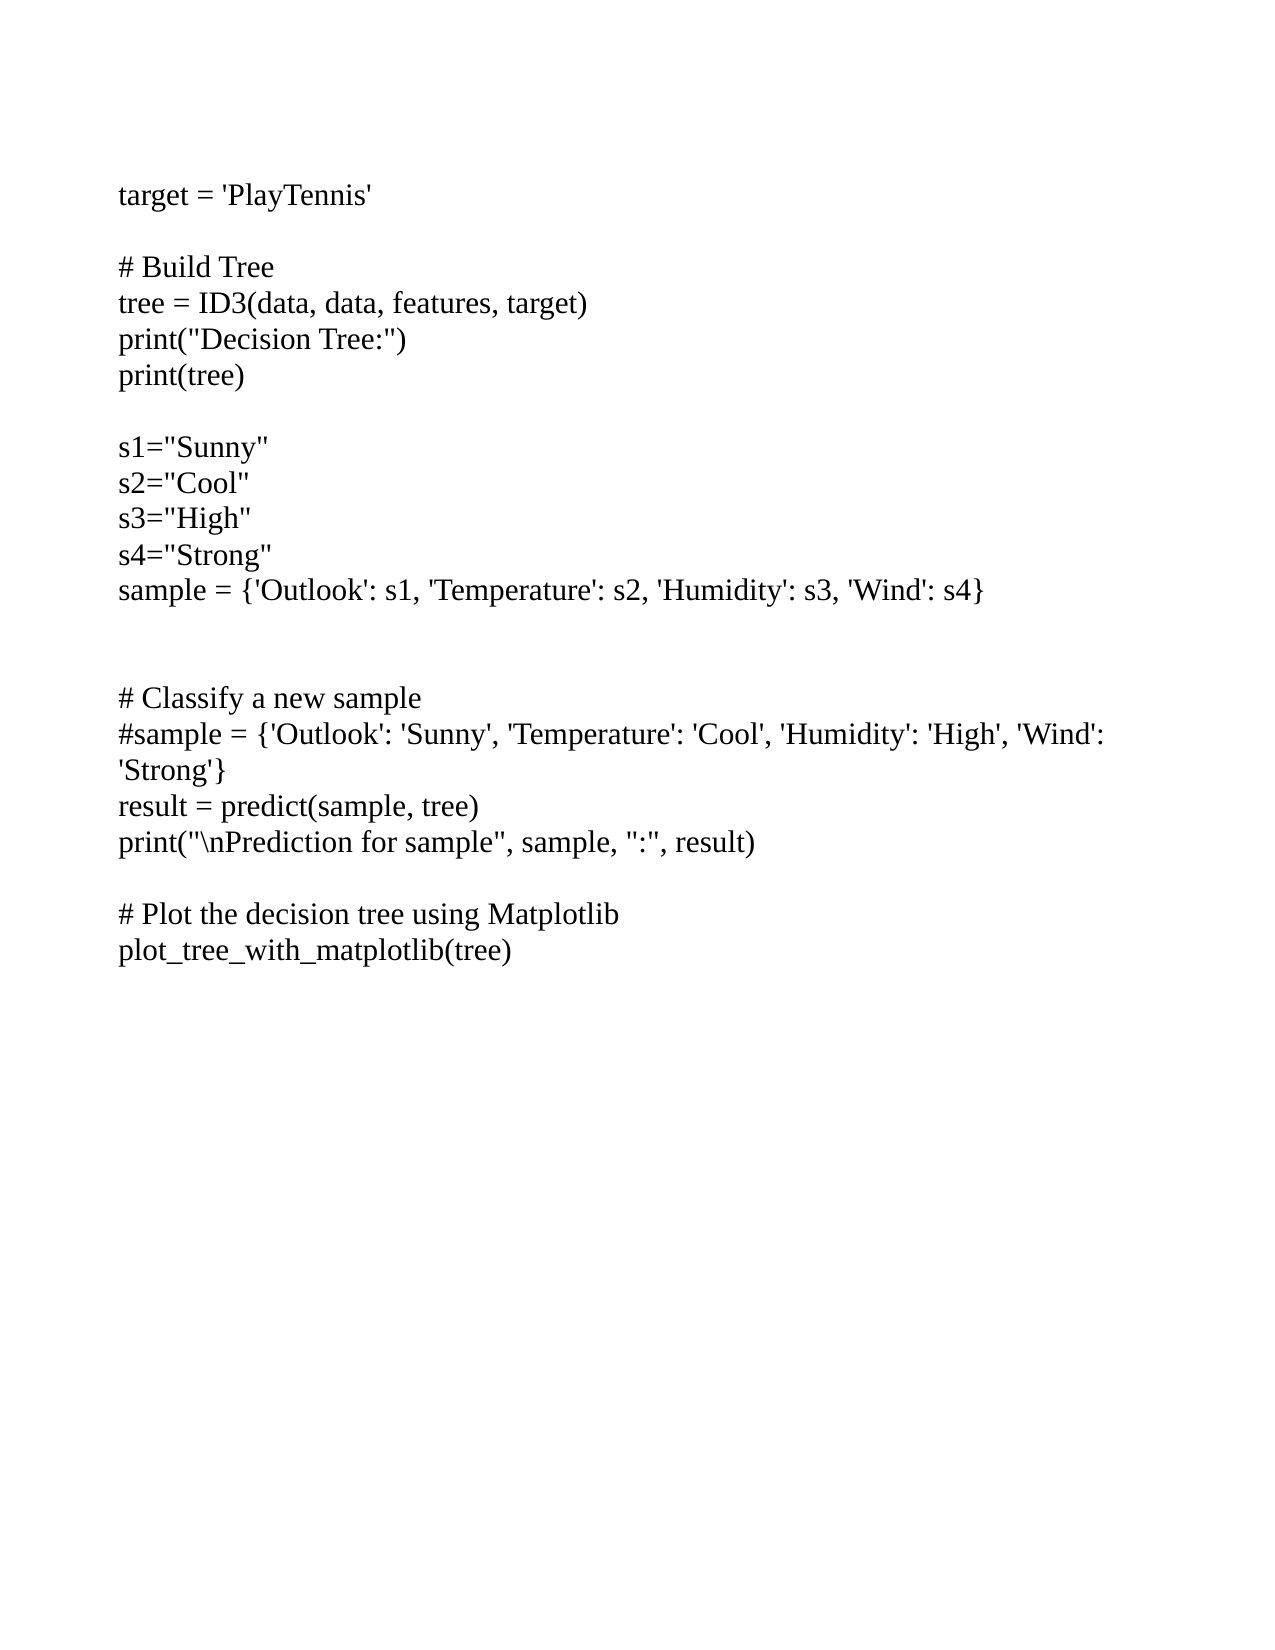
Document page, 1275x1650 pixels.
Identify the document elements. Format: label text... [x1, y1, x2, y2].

text #sample = {'Outlook': 'Sunny', 'Temperature': 'Cool', 'Humidity': 'High', 'Wind': 'Strong'} [118, 715, 1157, 787]
text print(tree) [118, 356, 1157, 392]
text plot_tree_with_matplotlib(tree) [118, 931, 1157, 967]
text tree = ID3(data, data, features, target) [118, 284, 1157, 320]
text result = predict(sample, tree) [118, 787, 1157, 823]
text # Build Tree [118, 248, 1157, 284]
text s4="Strong" [118, 536, 1157, 572]
text # Classify a new sample [118, 679, 1157, 715]
text s2="Cool" [118, 464, 1157, 500]
text sample = {'Outlook': s1, 'Temperature': s2, 'Humidity': s3, 'Wind': s4} [118, 572, 1157, 608]
text # Plot the decision tree using Matplotlib [118, 895, 1157, 931]
text print("\nPrediction for sample", sample, ":", result) [118, 823, 1157, 859]
text target = 'PlayTennis' [118, 176, 1157, 212]
text s1="Sunny" [118, 428, 1157, 464]
text s3="High" [118, 500, 1157, 536]
text print("Decision Tree:") [118, 320, 1157, 356]
